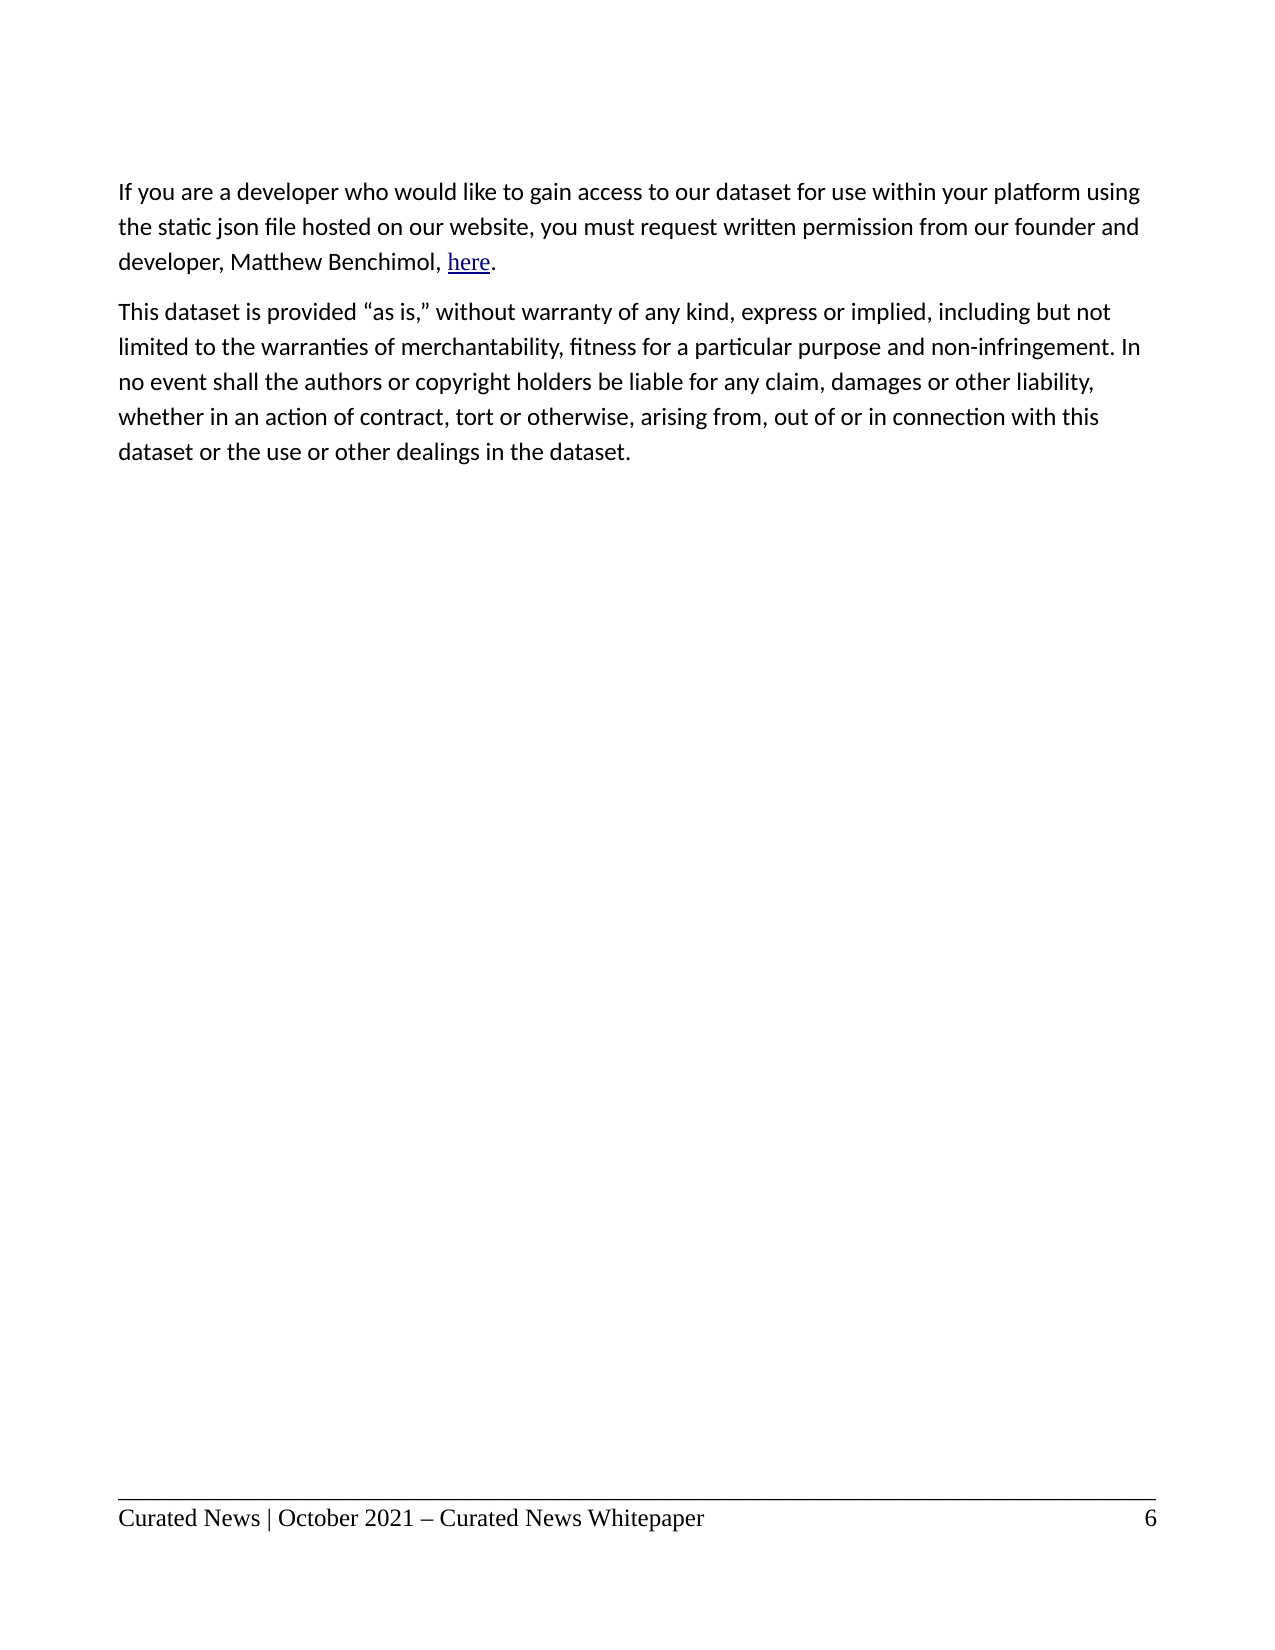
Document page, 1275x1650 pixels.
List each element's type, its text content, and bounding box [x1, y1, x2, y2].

text If you are a developer who would like to gain access to our dataset for use within your platform using the static json file hosted on our website, you must request written permission from our founder and developer, Matthew Benchimol, here. [118, 176, 1157, 277]
text This dataset is provided “as is,” without warranty of any kind, express or implied, including but not limited to the warranties of merchantability, fitness for a particular purpose and non-infringement. In no event shall the authors or copyright holders be liable for any claim, damages or other liability, whether in an action of contract, tort or otherwise, arising from, out of or in connection with this dataset or the use or other dealings in the dataset. [118, 296, 1157, 466]
